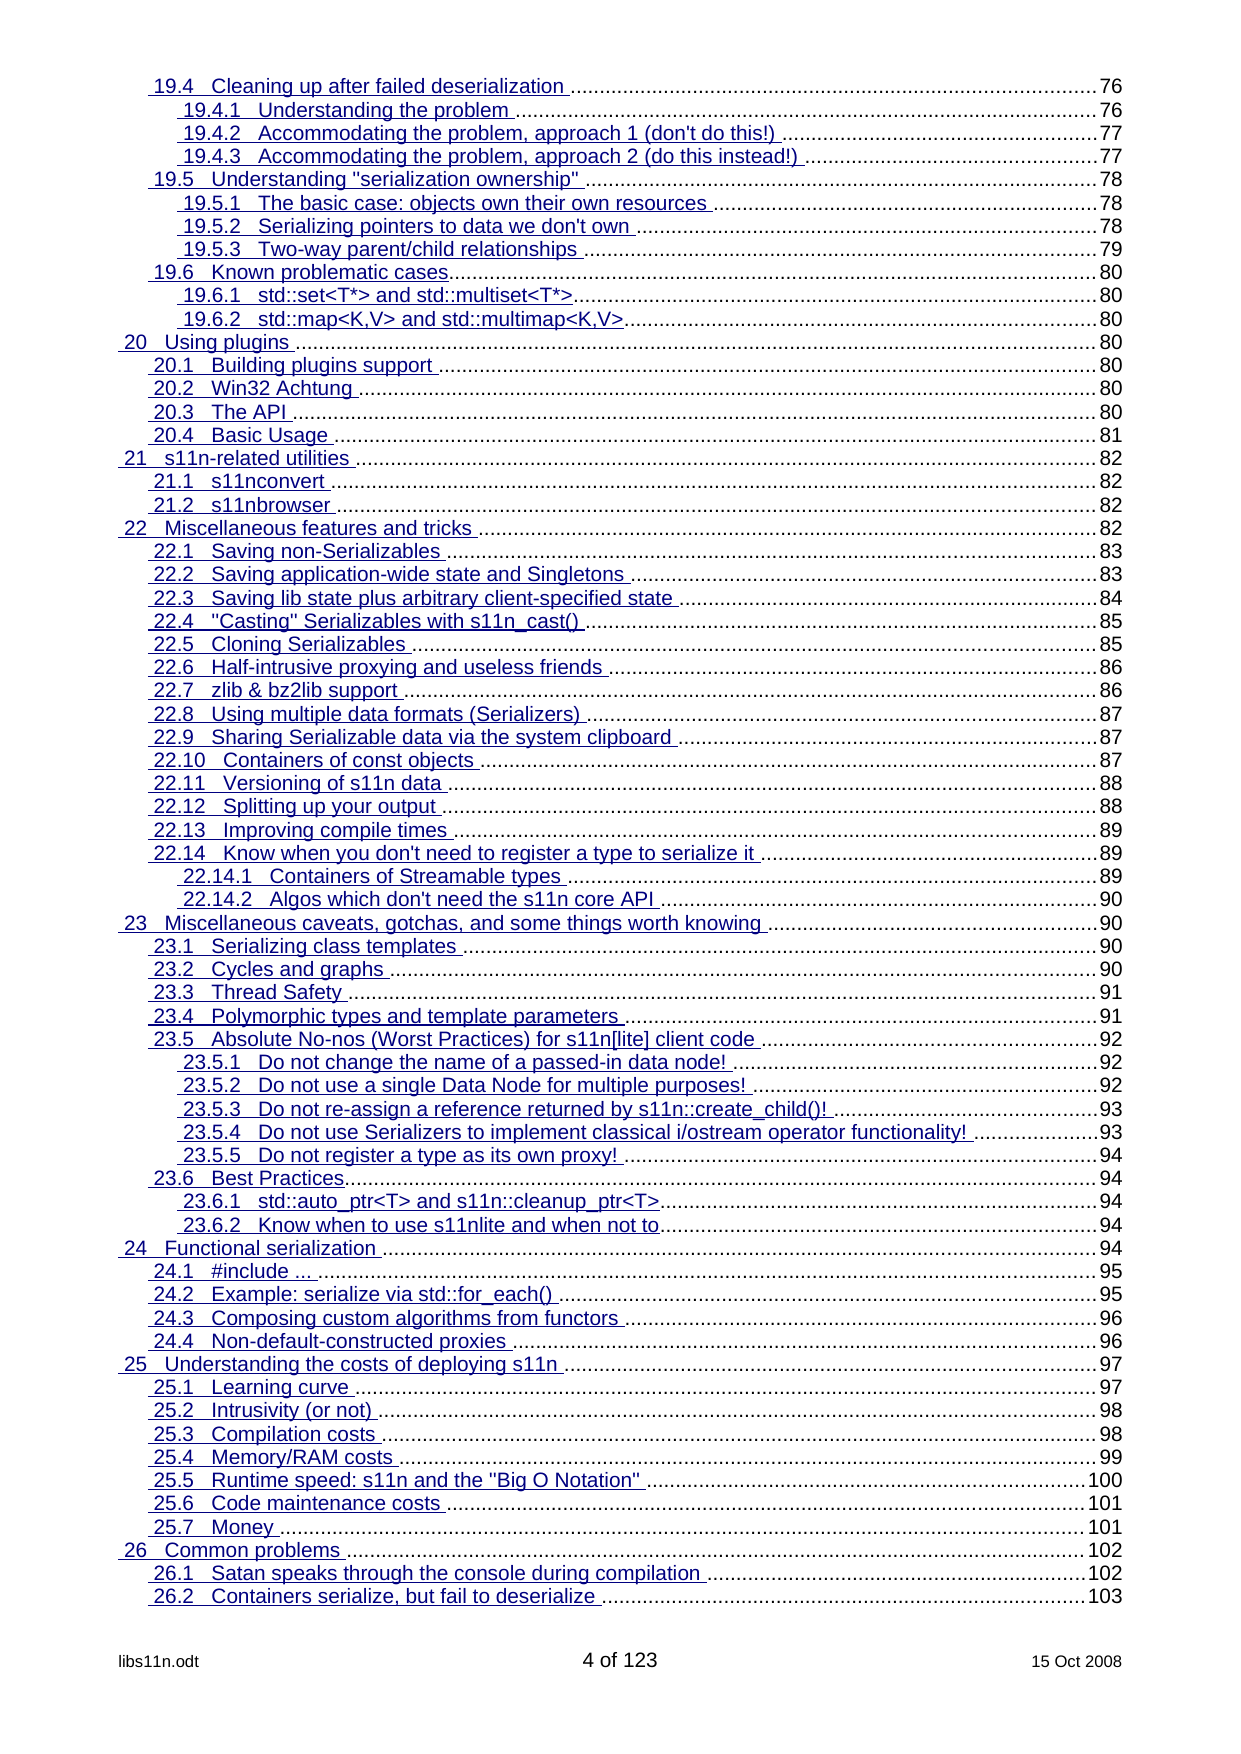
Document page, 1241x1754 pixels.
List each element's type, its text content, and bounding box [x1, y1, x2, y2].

text 19.4.1 Understanding the problem 76 [177, 98, 1122, 121]
text 22.4 ''Casting'' Serializables with s11n_cast() 85 [148, 609, 1122, 632]
text 23.6 Best Practices 94 [148, 1167, 1122, 1190]
text 23.5.5 Do not register a type as its own proxy! 94 [177, 1143, 1122, 1167]
text 20.4 Basic Usage 81 [148, 423, 1122, 447]
text 21 s11n-related utilities 82 [118, 447, 1122, 470]
text 23 Miscellaneous caveats, gotchas, and some things worth knowing 90 [118, 911, 1122, 934]
text 22.10 Containers of const objects 87 [148, 749, 1122, 772]
text 19.4.3 Accommodating the problem, approach 2 (do this instead!) 77 [177, 145, 1122, 168]
text 22.1 Saving non-Serializables 83 [148, 539, 1122, 563]
text 19.5 Understanding ''serialization ownership'' 78 [148, 168, 1122, 191]
text 22.14 Know when you don't need to register a type to serialize it 89 [148, 842, 1122, 865]
text 23.6.2 Know when to use s11nlite and when not to 94 [177, 1213, 1122, 1236]
text 19.5.1 The basic case: objects own their own resources 78 [177, 191, 1122, 214]
text 24.2 Example: serialize via std::for_each() 95 [148, 1283, 1122, 1306]
text 23.5.2 Do not use a single Data Node for multiple purposes! 92 [177, 1074, 1122, 1097]
text 19.5.2 Serializing pointers to data we don't own 78 [177, 214, 1122, 238]
text 25.2 Intrusivity (or not) 98 [148, 1399, 1122, 1422]
text 20.3 The API 80 [148, 400, 1122, 423]
text 19.6.2 std::map<K,V> and std::multimap<K,V> 80 [177, 307, 1122, 331]
text 19.5.3 Two-way parent/child relationships 79 [177, 238, 1122, 261]
text 22.7 zlib & bz2lib support 86 [148, 679, 1122, 702]
text 24.3 Composing custom algorithms from functors 96 [148, 1306, 1122, 1329]
text 23.1 Serializing class templates 90 [148, 934, 1122, 958]
text 19.4 Cleaning up after failed deserialization 76 [148, 75, 1122, 98]
text 23.4 Polymorphic types and template parameters 91 [148, 1004, 1122, 1027]
text 25.1 Learning curve 97 [148, 1376, 1122, 1399]
text 25.7 Money 101 [148, 1515, 1122, 1538]
text 25 Understanding the costs of deploying s11n 97 [118, 1353, 1122, 1376]
text 24.1 #include ... 95 [148, 1260, 1122, 1283]
text 25.6 Code maintenance costs 101 [148, 1492, 1122, 1515]
text 26.2 Containers serialize, but fail to deserialize 103 [148, 1585, 1122, 1608]
text 21.2 s11nbrowser 82 [148, 493, 1122, 516]
text 22.5 Cloning Serializables 85 [148, 632, 1122, 656]
text 22.13 Improving compile times 89 [148, 818, 1122, 842]
text 26.1 Satan speaks through the console during compilation 102 [148, 1562, 1122, 1585]
text 21.1 s11nconvert 82 [148, 470, 1122, 493]
text 24.4 Non-default-constructed proxies 96 [148, 1329, 1122, 1353]
text 22.2 Saving application-wide state and Singletons 83 [148, 563, 1122, 586]
text 24 Functional serialization 94 [118, 1236, 1122, 1260]
text 25.4 Memory/RAM costs 99 [148, 1446, 1122, 1469]
text 23.3 Thread Safety 91 [148, 981, 1122, 1004]
text 22.14.1 Containers of Streamable types 89 [177, 865, 1122, 888]
text 22.9 Sharing Serializable data via the system clipboard 87 [148, 725, 1122, 749]
text 23.5 Absolute No-nos (Worst Practices) for s11n[lite] client code 92 [148, 1027, 1122, 1051]
text 22.12 Splitting up your output 88 [148, 795, 1122, 818]
text 23.5.4 Do not use Serializers to implement classical i/ostream operator functionality! 93 [177, 1120, 1122, 1143]
text 23.6.1 std::auto_ptr<T> and s11n::cleanup_ptr<T> 94 [177, 1190, 1122, 1213]
text 19.6.1 std::set<T*> and std::multiset<T*> 80 [177, 284, 1122, 307]
text 22 Miscellaneous features and tricks 82 [118, 516, 1122, 539]
text 22.8 Using multiple data formats (Serializers) 87 [148, 702, 1122, 725]
text 22.14.2 Algos which don't need the s11n core API 90 [177, 888, 1122, 911]
text 25.3 Compilation costs 98 [148, 1422, 1122, 1446]
text 19.4.2 Accommodating the problem, approach 1 (don't do this!) 77 [177, 121, 1122, 145]
text 22.6 Half-intrusive proxying and useless friends 86 [148, 656, 1122, 679]
text 22.11 Versioning of s11n data 88 [148, 772, 1122, 795]
text 22.3 Saving lib state plus arbitrary client-specified state 84 [148, 586, 1122, 609]
text 19.6 Known problematic cases 80 [148, 261, 1122, 284]
text 20 Using plugins 80 [118, 331, 1122, 354]
text 20.1 Building plugins support 80 [148, 354, 1122, 377]
text 23.5.3 Do not re-assign a reference returned by s11n::create_child()! 93 [177, 1097, 1122, 1120]
text 23.2 Cycles and graphs 90 [148, 958, 1122, 981]
text 25.5 Runtime speed: s11n and the ''Big O Notation'' 100 [148, 1469, 1122, 1492]
text 23.5.1 Do not change the name of a passed-in data node! 92 [177, 1051, 1122, 1074]
text 26 Common problems 102 [118, 1538, 1122, 1562]
text 20.2 Win32 Achtung 80 [148, 377, 1122, 400]
